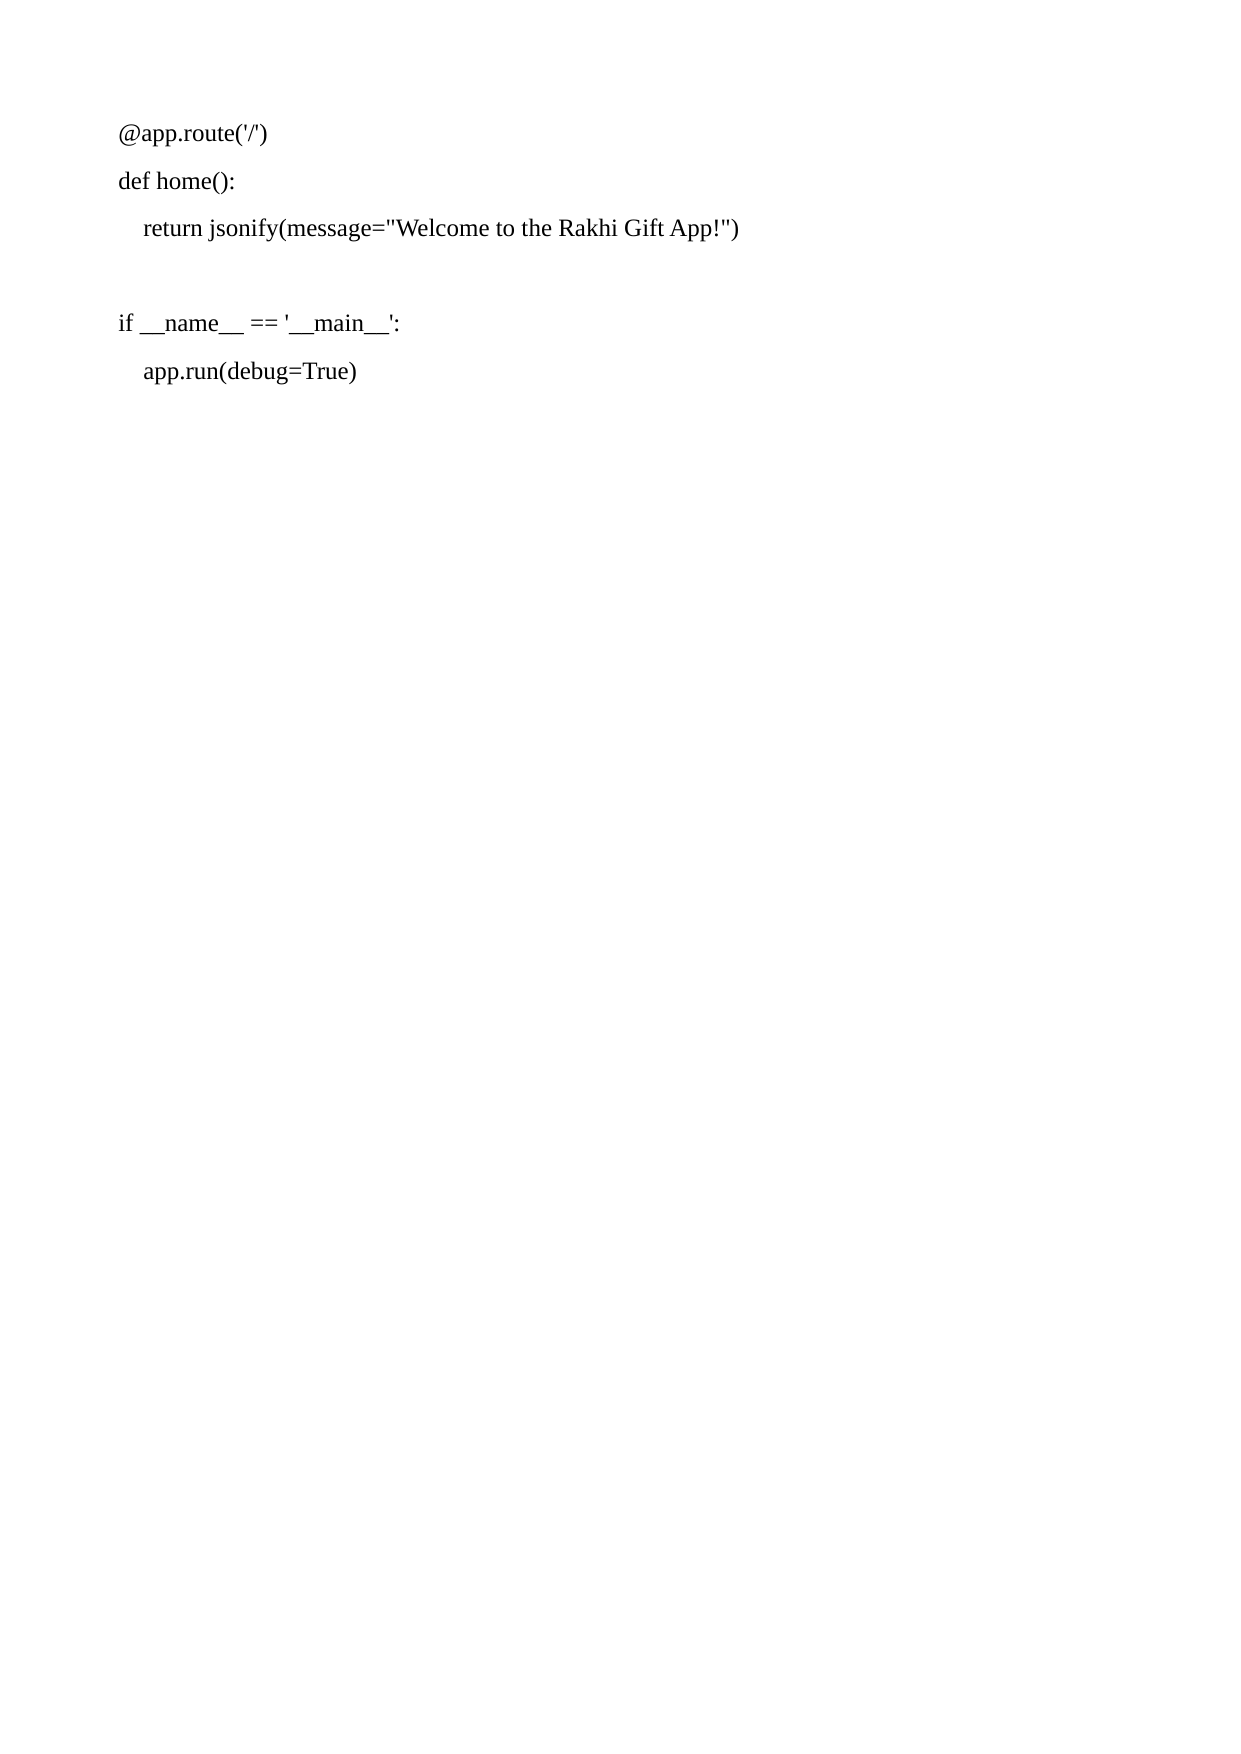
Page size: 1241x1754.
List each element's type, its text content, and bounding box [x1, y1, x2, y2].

text if __name__ == '__main__': [118, 308, 1122, 337]
text return jsonify(message="Welcome to the Rakhi Gift App!") [118, 213, 1122, 242]
text app.run(debug=True) [118, 356, 1122, 385]
text def home(): [118, 166, 1122, 194]
text @app.route('/') [118, 118, 1122, 147]
